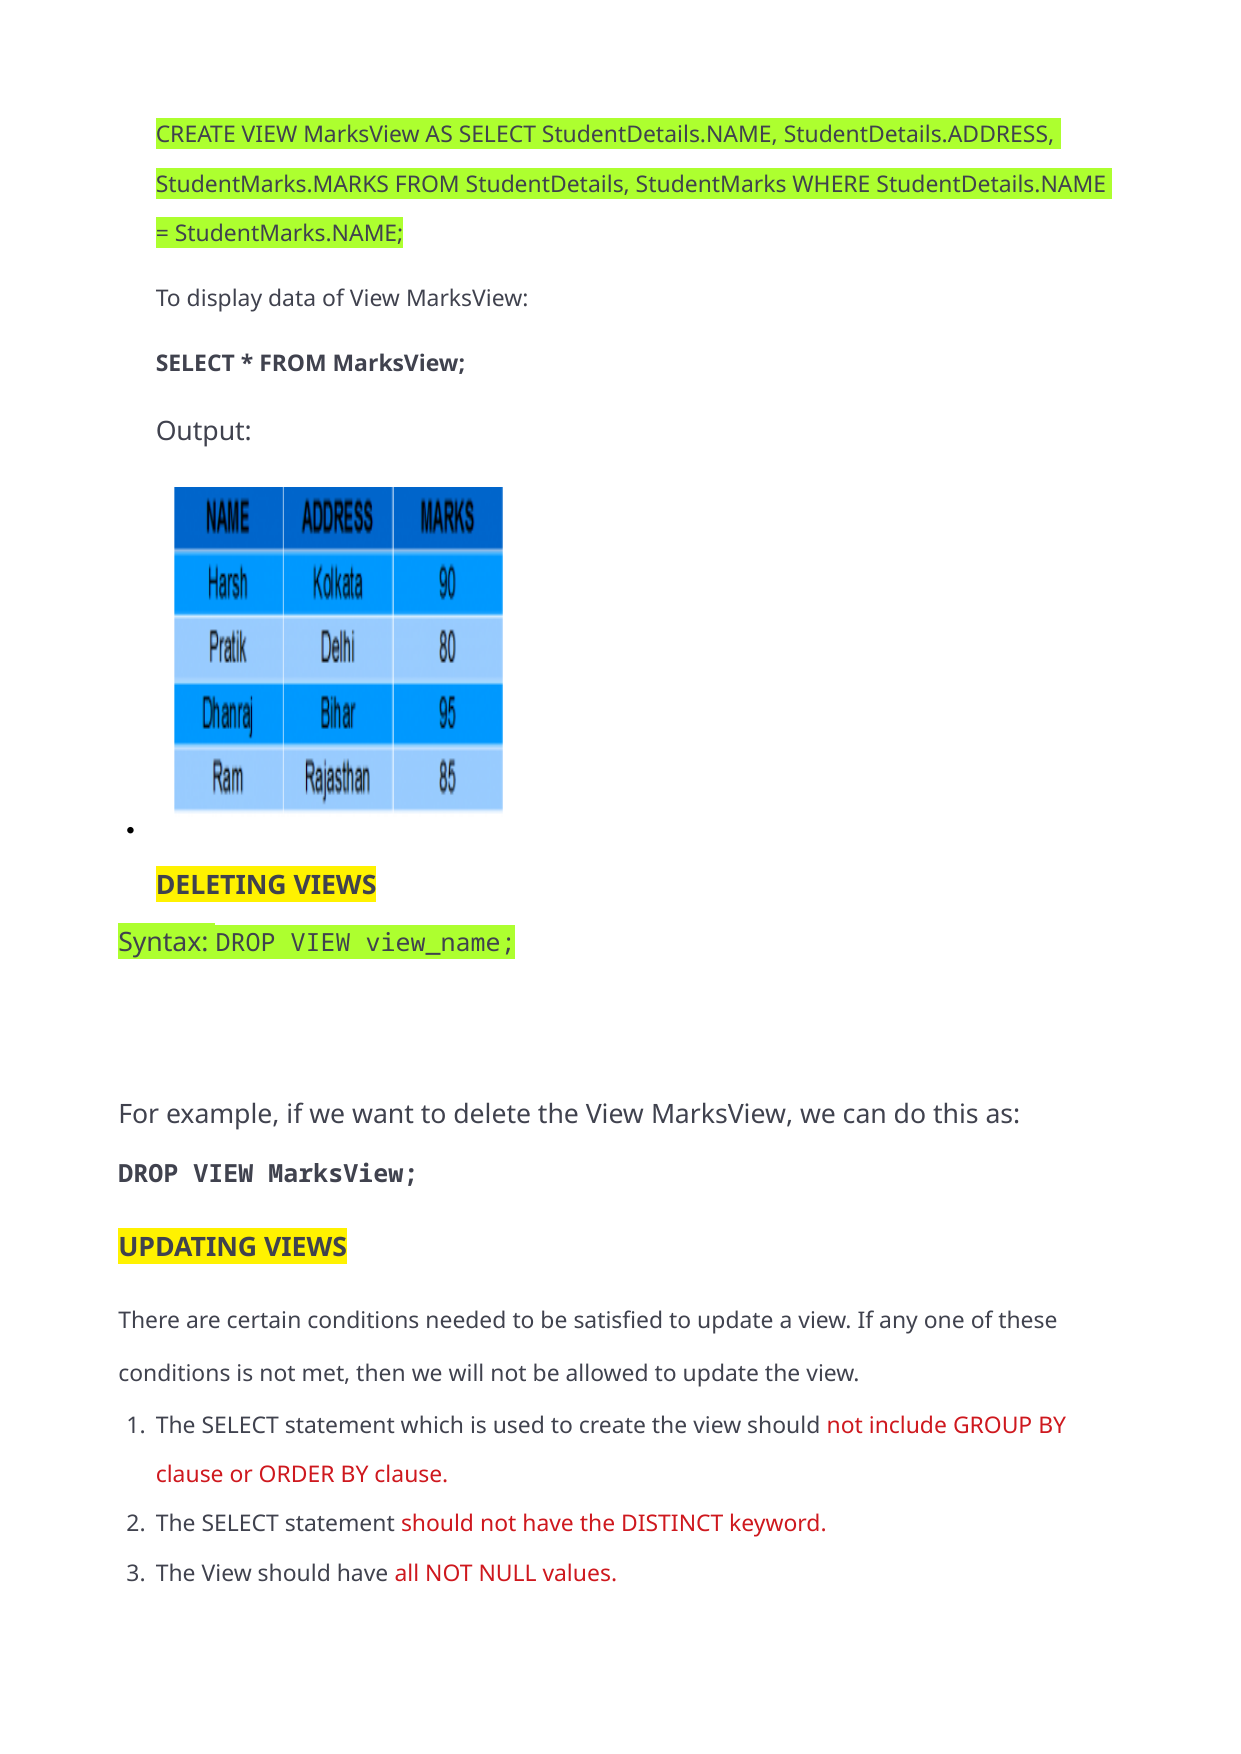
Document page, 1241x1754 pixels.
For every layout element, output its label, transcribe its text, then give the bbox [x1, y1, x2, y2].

text Syntax: DROP VIEW view_name; [118, 923, 1122, 959]
list To display data of View MarksView: [156, 282, 1122, 313]
picture [174, 487, 503, 817]
list DELETING VIEWS [156, 469, 1122, 902]
list The SELECT statement should not have the DISTINCT keyword. [156, 1507, 1122, 1539]
list Output: [156, 412, 1122, 448]
text DROP VIEW MarksView; [118, 1156, 1122, 1190]
text For example, if we want to delete the View MarksView, we can do this as: [118, 1096, 1122, 1132]
list The SELECT statement which is used to create the view should not include GROUP BY clause or ORDER BY clause. [156, 1409, 1122, 1489]
list SELECT * FROM MarksView; [156, 347, 1122, 378]
text UPDATING VIEWS [118, 1228, 1122, 1264]
text There are certain conditions needed to be satisfied to update a view. If any one of these conditions is not met, then we will not be allowed to update the view. [118, 1304, 1122, 1388]
list The View should have all NOT NULL values. [156, 1557, 1122, 1588]
list CREATE VIEW MarksView AS SELECT StudentDetails.NAME, StudentDetails.ADDRESS, StudentMarks.MARKS FROM StudentDetails, StudentMarks WHERE StudentDetails.NAME = StudentMarks.NAME; [156, 118, 1122, 248]
